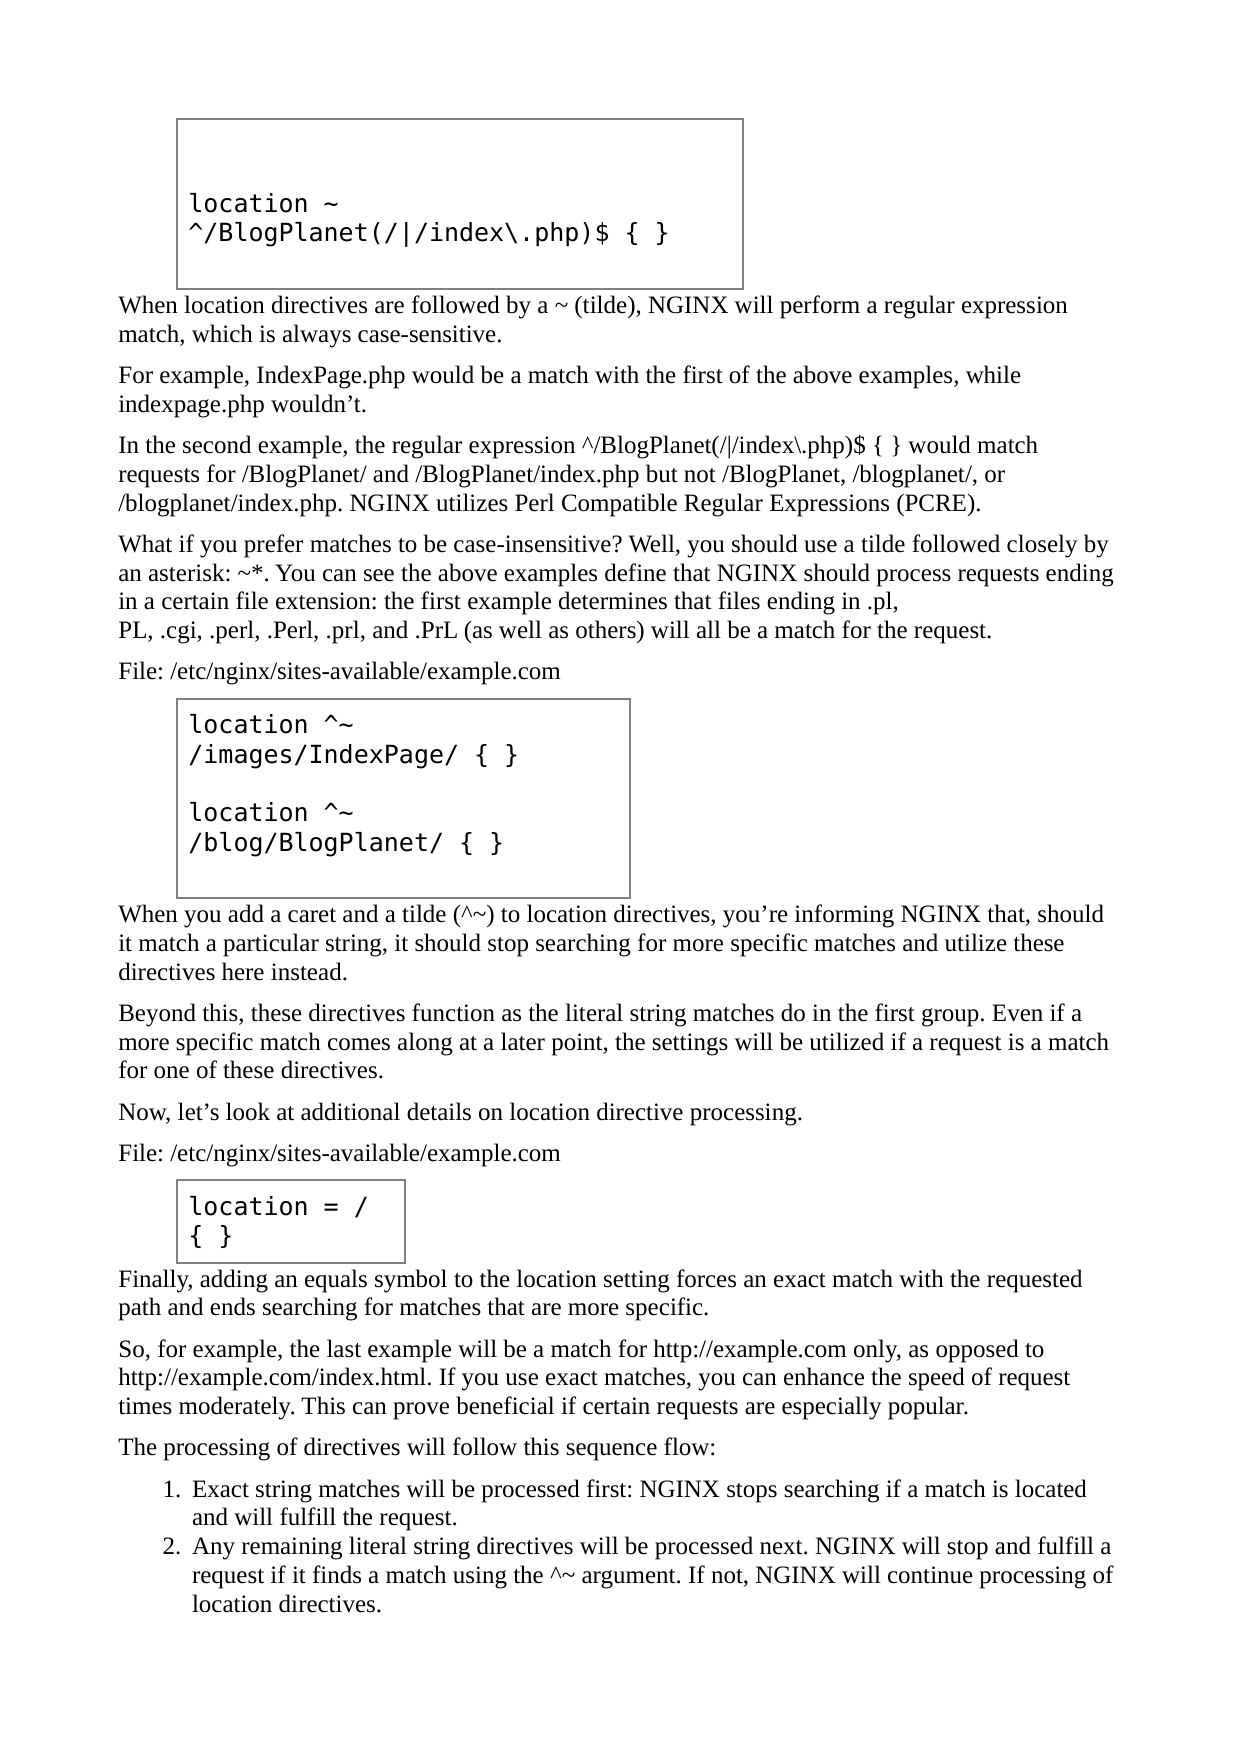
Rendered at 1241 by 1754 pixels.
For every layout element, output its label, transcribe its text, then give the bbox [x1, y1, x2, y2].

text Beyond this, these directives function as the literal string matches do in the first group. Even if a more specific match comes along at a later point, the settings will be utilized if a request is a match for one of these directives. [118, 998, 1122, 1084]
text When location directives are followed by a ~ (tilde), NGINX will perform a regular expression match, which is always case-sensitive. [118, 290, 1122, 348]
text File: /etc/nginx/sites-available/example.com [118, 656, 1122, 685]
table_header location ^~ /images/IndexPage/ { } location ^~ /blog/BlogPlanet/ { } [178, 700, 629, 897]
text In the second example, the regular expression ^/BlogPlanet(/|/index\.php)$ { } would match requests for /BlogPlanet/ and /BlogPlanet/index.php but not /BlogPlanet, /blogplanet/, or /blogplanet/index.php. NGINX utilizes Perl Compatible Regular Expressions (PCRE). [118, 430, 1122, 516]
table_header location = / { } [178, 1181, 404, 1262]
text So, for example, the last example will be a match for http://example.com only, as opposed to http://example.com/index.html. If you use exact matches, you can enhance the speed of request times moderately. This can prove beneficial if certain requests are especially popular. [118, 1334, 1122, 1420]
text What if you prefer matches to be case-insensitive? Well, you should use a tilde followed closely by an asterisk: ~*. You can see the above examples define that NGINX should process requests ending in a certain file extension: the first example determines that files ending in .pl, PL, .cgi, .perl, .Perl, .prl, and .PrL (as well as others) will all be a match for the request. [118, 529, 1122, 644]
text When you add a caret and a tilde (^~) to location directives, you’re informing NGINX that, should it match a particular string, it should stop searching for more specific matches and utilize these directives here instead. [118, 899, 1122, 986]
list Exact string matches will be processed first: NGINX stops searching if a match is located and will fulfill the request. [162, 1474, 1122, 1531]
text The processing of directives will follow this sequence flow: [118, 1432, 1122, 1461]
table_header location ~ ^/BlogPlanet(/|/index\.php)$ { } [178, 120, 742, 288]
text File: /etc/nginx/sites-available/example.com [118, 1138, 1122, 1167]
text Finally, adding an equals symbol to the location setting forces an exact match with the requested path and ends searching for matches that are more specific. [118, 1264, 1122, 1321]
list Any remaining literal string directives will be processed next. NGINX will stop and fulfill a request if it finds a match using the ^~ argument. If not, NGINX will continue processing of location directives. [162, 1531, 1122, 1617]
text For example, IndexPage.php would be a match with the first of the above examples, while indexpage.php wouldn’t. [118, 360, 1122, 418]
text Now, let’s look at additional details on location directive processing. [118, 1097, 1122, 1126]
